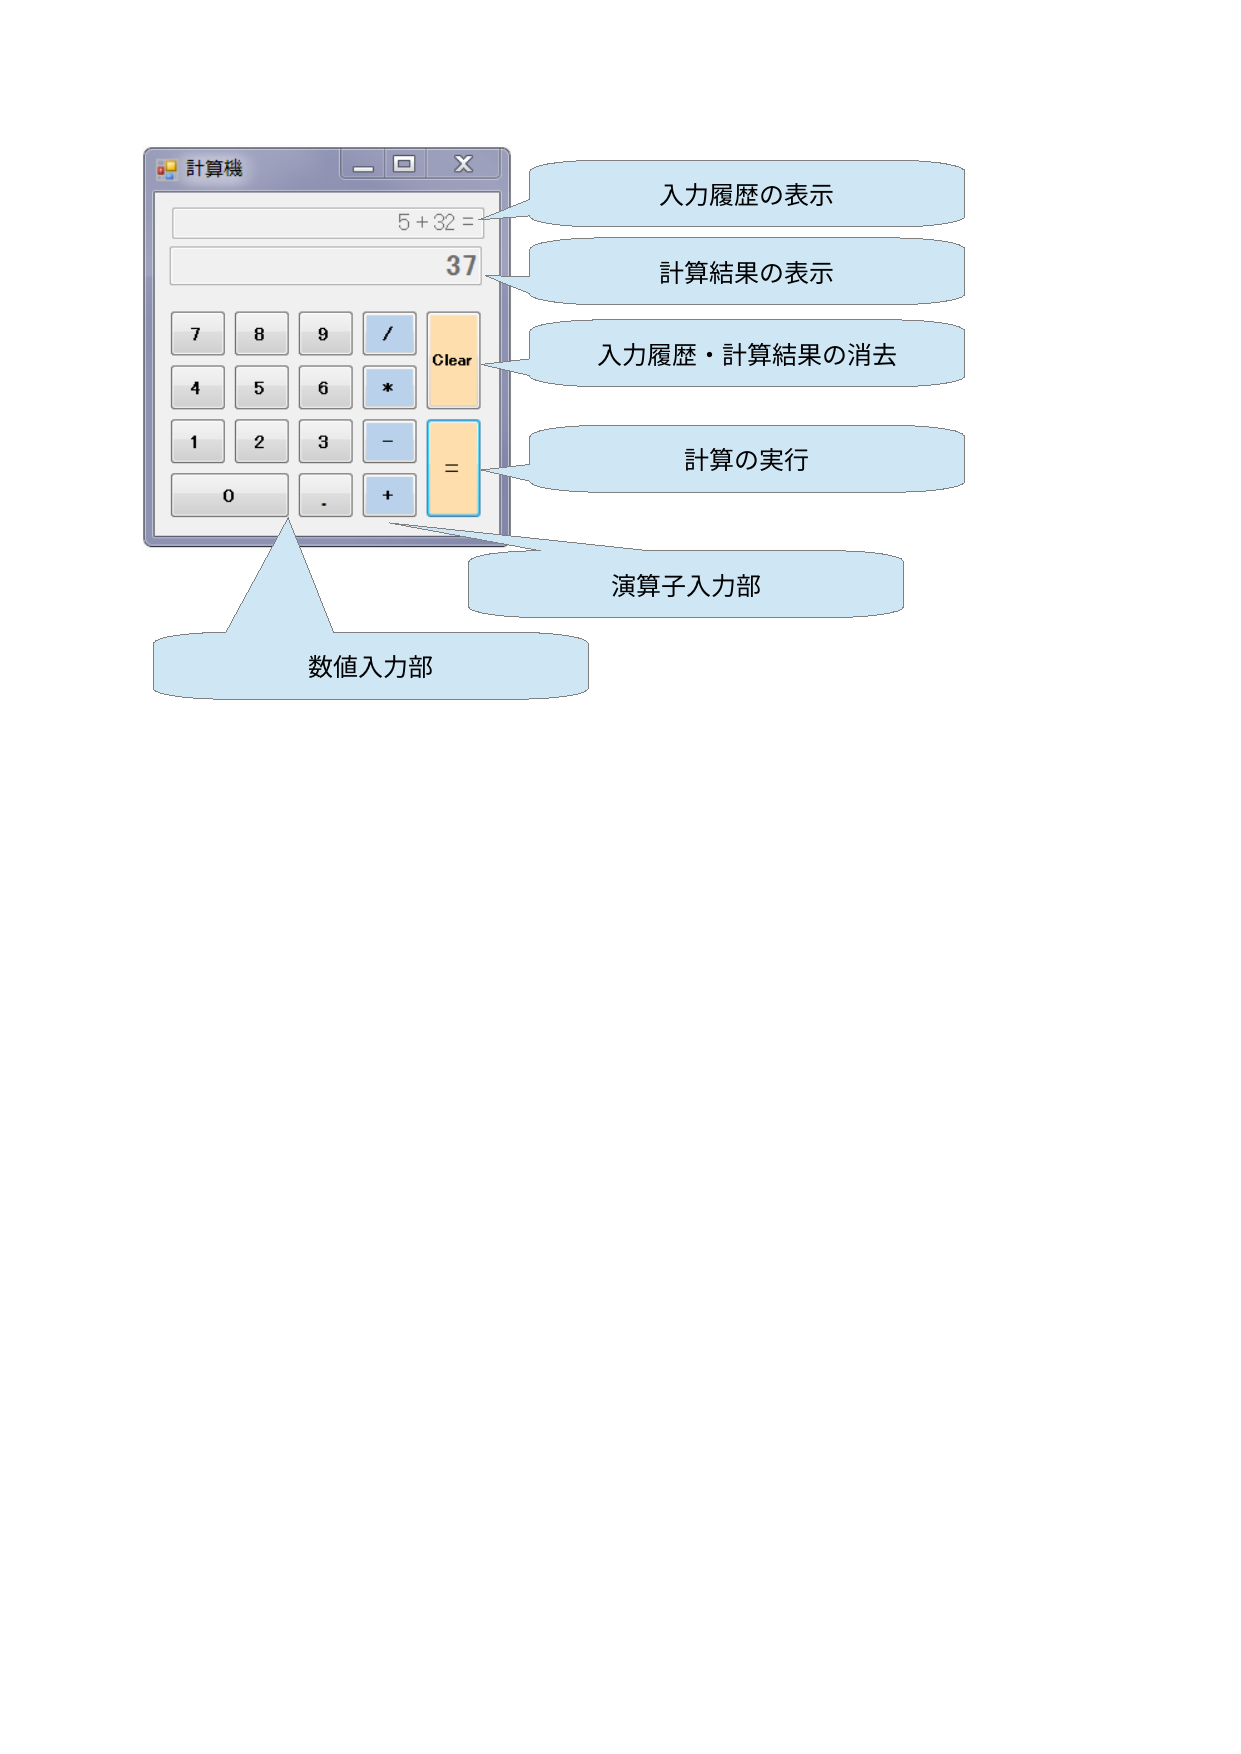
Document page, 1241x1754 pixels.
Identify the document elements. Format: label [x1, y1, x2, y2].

picture [142, 145, 512, 551]
